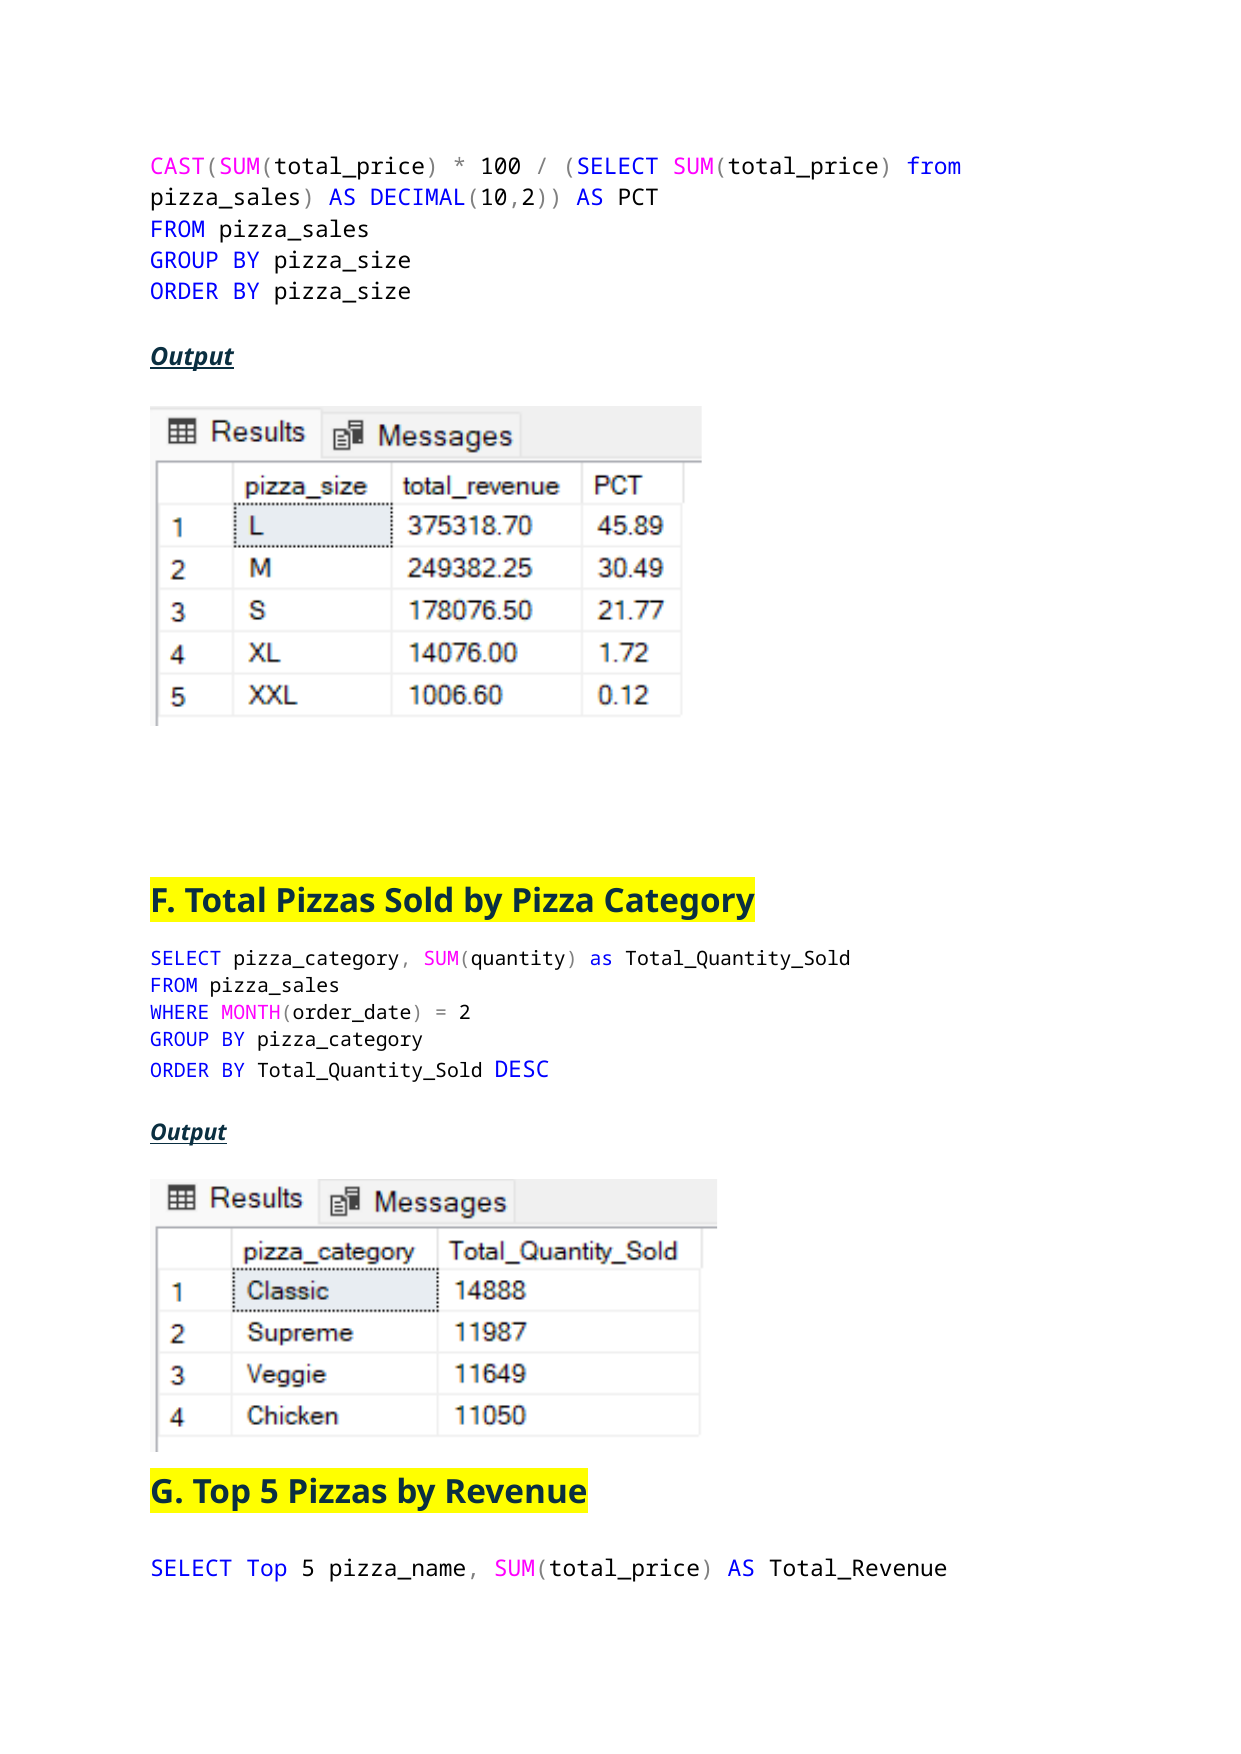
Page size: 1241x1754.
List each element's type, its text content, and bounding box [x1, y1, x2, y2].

text G. Top 5 Pizzas by Revenue [150, 1467, 1090, 1513]
text SELECT pizza_category, SUM(quantity) as Total_Quantity_Sold [150, 945, 1090, 972]
text FROM pizza_sales [150, 212, 1090, 244]
text Output [150, 1116, 1090, 1147]
text ORDER BY pizza_size [150, 275, 1090, 306]
text SELECT Top 5 pizza_name, SUM(total_price) AS Total_Revenue [150, 1552, 1090, 1583]
text GROUP BY pizza_category [150, 1026, 1090, 1053]
text WHERE MONTH(order_date) = 2 [150, 999, 1090, 1026]
text FROM pizza_sales [150, 972, 1090, 999]
text CAST(SUM(total_price) * 100 / (SELECT SUM(total_price) from pizza_sales) AS DECIMAL(10,2)) AS PCT [150, 150, 1090, 212]
text Output [150, 338, 1090, 373]
text ORDER BY Total_Quantity_Sold DESC [150, 1053, 1090, 1084]
text F. Total Pizzas Sold by Pizza Category [150, 877, 1090, 922]
text GROUP BY pizza_size [150, 244, 1090, 275]
